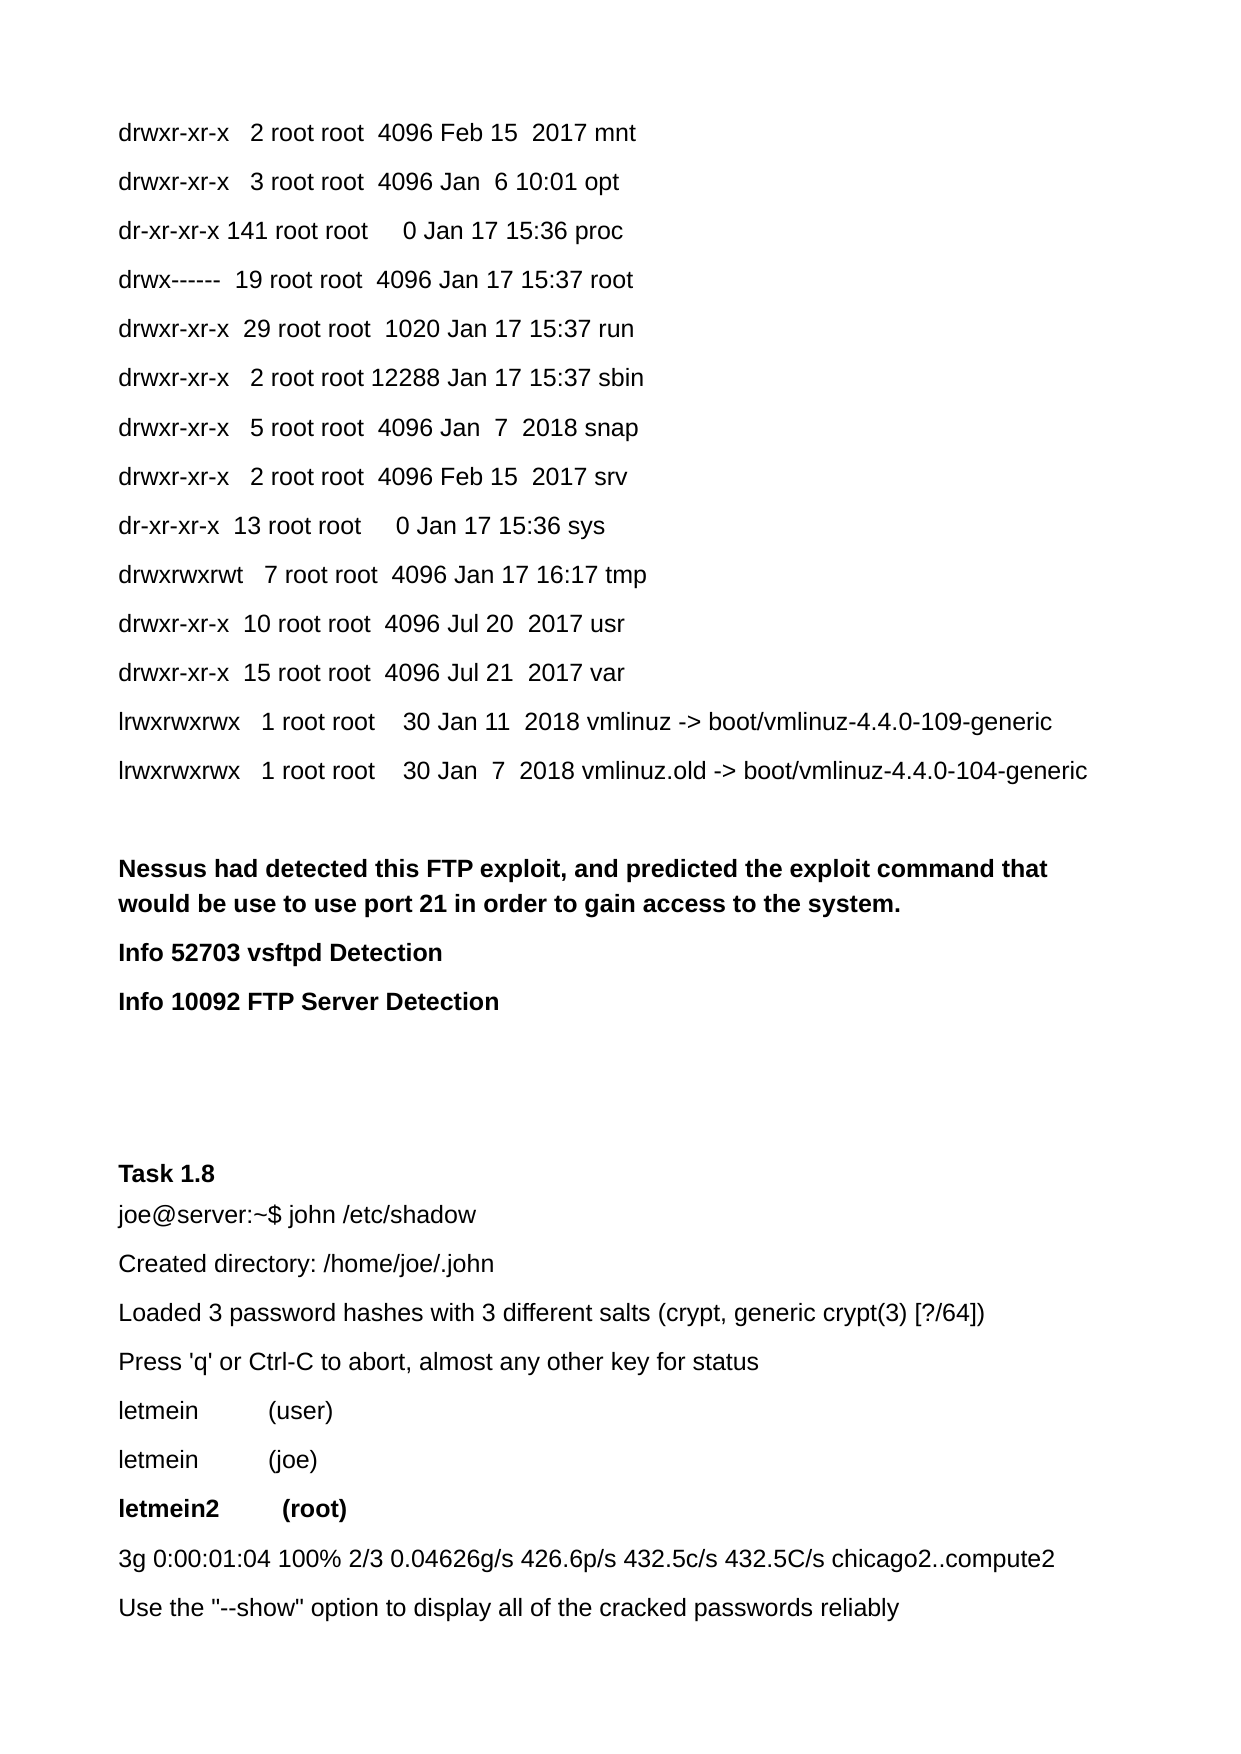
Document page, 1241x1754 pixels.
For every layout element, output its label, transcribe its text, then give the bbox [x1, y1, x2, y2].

text drwxr-xr-x 5 root root 4096 Jan 7 2018 snap [118, 412, 1122, 441]
text letmein (joe) [118, 1445, 1122, 1474]
text Created directory: /home/joe/.john [118, 1249, 1122, 1278]
text letmein2 (root) [118, 1494, 1122, 1523]
text drwxr-xr-x 29 root root 1020 Jan 17 15:37 run [118, 314, 1122, 343]
text Nessus had detected this FTP exploit, and predicted the exploit command that would be use to use port 21 in order to gain access to the system. [118, 854, 1122, 917]
text dr-xr-xr-x 13 root root 0 Jan 17 15:36 sys [118, 511, 1122, 539]
text Press 'q' or Ctrl-C to abort, almost any other key for status [118, 1347, 1122, 1376]
text drwxrwxrwt 7 root root 4096 Jan 17 16:17 tmp [118, 560, 1122, 588]
text Info 10092 FTP Server Detection [118, 987, 1122, 1015]
text letmein (user) [118, 1396, 1122, 1425]
text drwxr-xr-x 2 root root 4096 Feb 15 2017 mnt [118, 118, 1122, 147]
text 3g 0:00:01:04 100% 2/3 0.04626g/s 426.6p/s 432.5c/s 432.5C/s chicago2..compute2 [118, 1543, 1122, 1572]
text dr-xr-xr-x 141 root root 0 Jan 17 15:36 proc [118, 216, 1122, 245]
text drwxr-xr-x 10 root root 4096 Jul 20 2017 usr [118, 609, 1122, 637]
text lrwxrwxrwx 1 root root 30 Jan 7 2018 vmlinuz.old -> boot/vmlinuz-4.4.0-104-generic [118, 756, 1122, 785]
text drwxr-xr-x 2 root root 4096 Feb 15 2017 srv [118, 462, 1122, 490]
text drwxr-xr-x 15 root root 4096 Jul 21 2017 var [118, 658, 1122, 687]
text drwx------ 19 root root 4096 Jan 17 15:37 root [118, 265, 1122, 294]
text Use the "--show" option to display all of the cracked passwords reliably [118, 1593, 1122, 1621]
subtitle Task 1.8 [118, 1159, 1122, 1188]
text joe@server:~$ john /etc/shadow [118, 1200, 1122, 1229]
text drwxr-xr-x 3 root root 4096 Jan 6 10:01 opt [118, 167, 1122, 196]
text Info 52703 vsftpd Detection [118, 938, 1122, 966]
text lrwxrwxrwx 1 root root 30 Jan 11 2018 vmlinuz -> boot/vmlinuz-4.4.0-109-generic [118, 707, 1122, 736]
text drwxr-xr-x 2 root root 12288 Jan 17 15:37 sbin [118, 363, 1122, 392]
text Loaded 3 password hashes with 3 different salts (crypt, generic crypt(3) [?/64]) [118, 1298, 1122, 1327]
